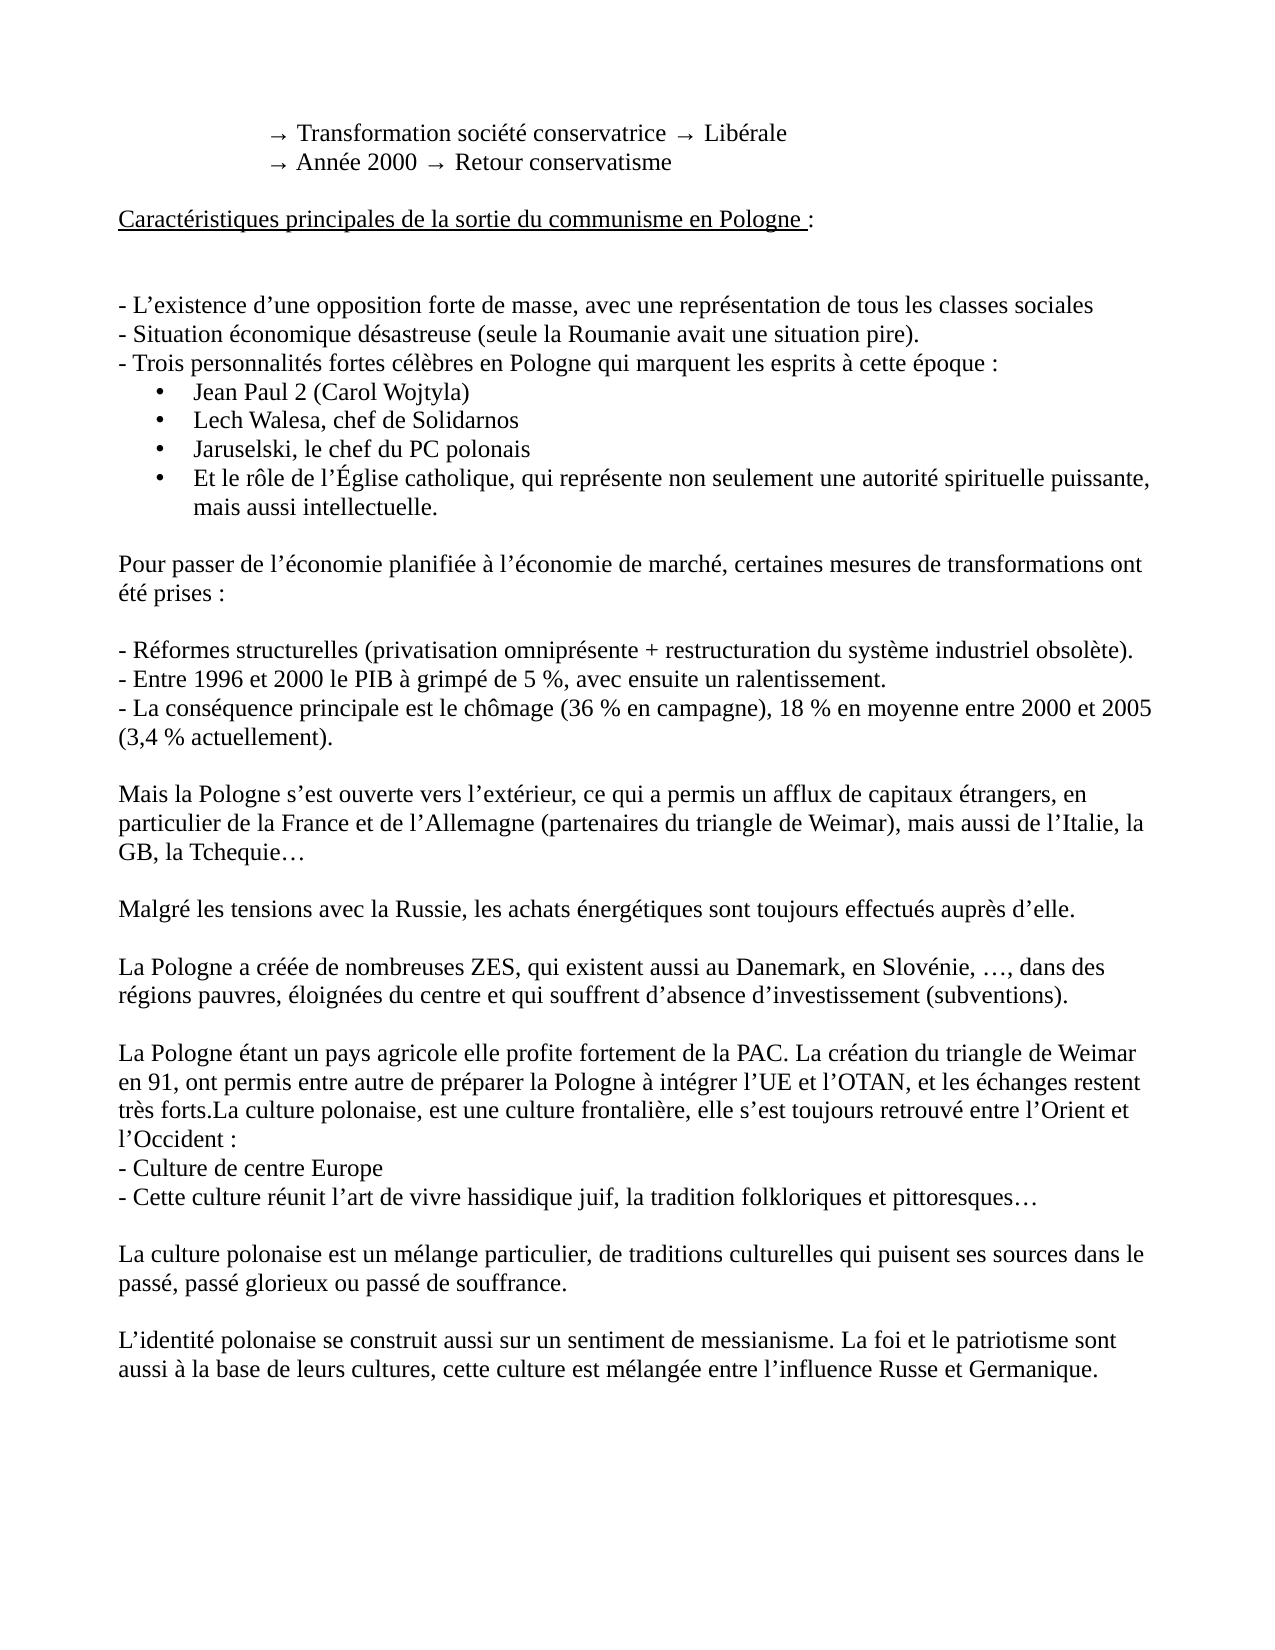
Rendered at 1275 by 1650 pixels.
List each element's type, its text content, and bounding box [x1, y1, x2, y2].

text - Cette culture réunit l’art de vivre hassidique juif, la tradition folkloriques et pittoresques… [118, 1182, 1157, 1211]
text → Année 2000 → Retour conservatisme [118, 147, 1157, 176]
text La Pologne étant un pays agricole elle profite fortement de la PAC. La création du triangle de Weimar en 91, ont permis entre autre de préparer la Pologne à intégrer l’UE et l’OTAN, et les échanges restent très forts.La culture polonaise, est une culture frontalière, elle s’est toujours retrouvé entre l’Orient et l’Occident : [118, 1038, 1157, 1153]
text L’identité polonaise se construit aussi sur un sentiment de messianisme. La foi et le patriotisme sont aussi à la base de leurs cultures, cette culture est mélangée entre l’influence Russe et Germanique. [118, 1326, 1157, 1383]
text Malgré les tensions avec la Russie, les achats énergétiques sont toujours effectués auprès d’elle. [118, 894, 1157, 923]
list Jean Paul 2 (Carol Wojtyla) [156, 377, 1157, 406]
text Mais la Pologne s’est ouverte vers l’extérieur, ce qui a permis un afflux de capitaux étrangers, en particulier de la France et de l’Allemagne (partenaires du triangle de Weimar), mais aussi de l’Italie, la GB, la Tchequie… [118, 779, 1157, 866]
text - Situation économique désastreuse (seule la Roumanie avait une situation pire). [118, 319, 1157, 348]
text - Trois personnalités fortes célèbres en Pologne qui marquent les esprits à cette époque : [118, 348, 1157, 377]
text → Transformation société conservatrice → Libérale [118, 118, 1157, 147]
list Et le rôle de l’Église catholique, qui représente non seulement une autorité spirituelle puissante, mais aussi intellectuelle. [156, 463, 1157, 521]
list Jaruselski, le chef du PC polonais [156, 434, 1157, 463]
text La culture polonaise est un mélange particulier, de traditions culturelles qui puisent ses sources dans le passé, passé glorieux ou passé de souffrance. [118, 1239, 1157, 1297]
text - Culture de centre Europe [118, 1153, 1157, 1182]
list Lech Walesa, chef de Solidarnos [156, 406, 1157, 434]
text - La conséquence principale est le chômage (36 % en campagne), 18 % en moyenne entre 2000 et 2005 (3,4 % actuellement). [118, 693, 1157, 751]
text - L’existence d’une opposition forte de masse, avec une représentation de tous les classes sociales [118, 291, 1157, 319]
text Pour passer de l’économie planifiée à l’économie de marché, certaines mesures de transformations ont été prises : [118, 549, 1157, 607]
text Caractéristiques principales de la sortie du communisme en Pologne : [118, 204, 1157, 233]
text - Entre 1996 et 2000 le PIB à grimpé de 5 %, avec ensuite un ralentissement. [118, 664, 1157, 693]
text - Réformes structurelles (privatisation omniprésente + restructuration du système industriel obsolète). [118, 636, 1157, 664]
text La Pologne a créée de nombreuses ZES, qui existent aussi au Danemark, en Slovénie, …, dans des régions pauvres, éloignées du centre et qui souffrent d’absence d’investissement (subventions). [118, 952, 1157, 1009]
